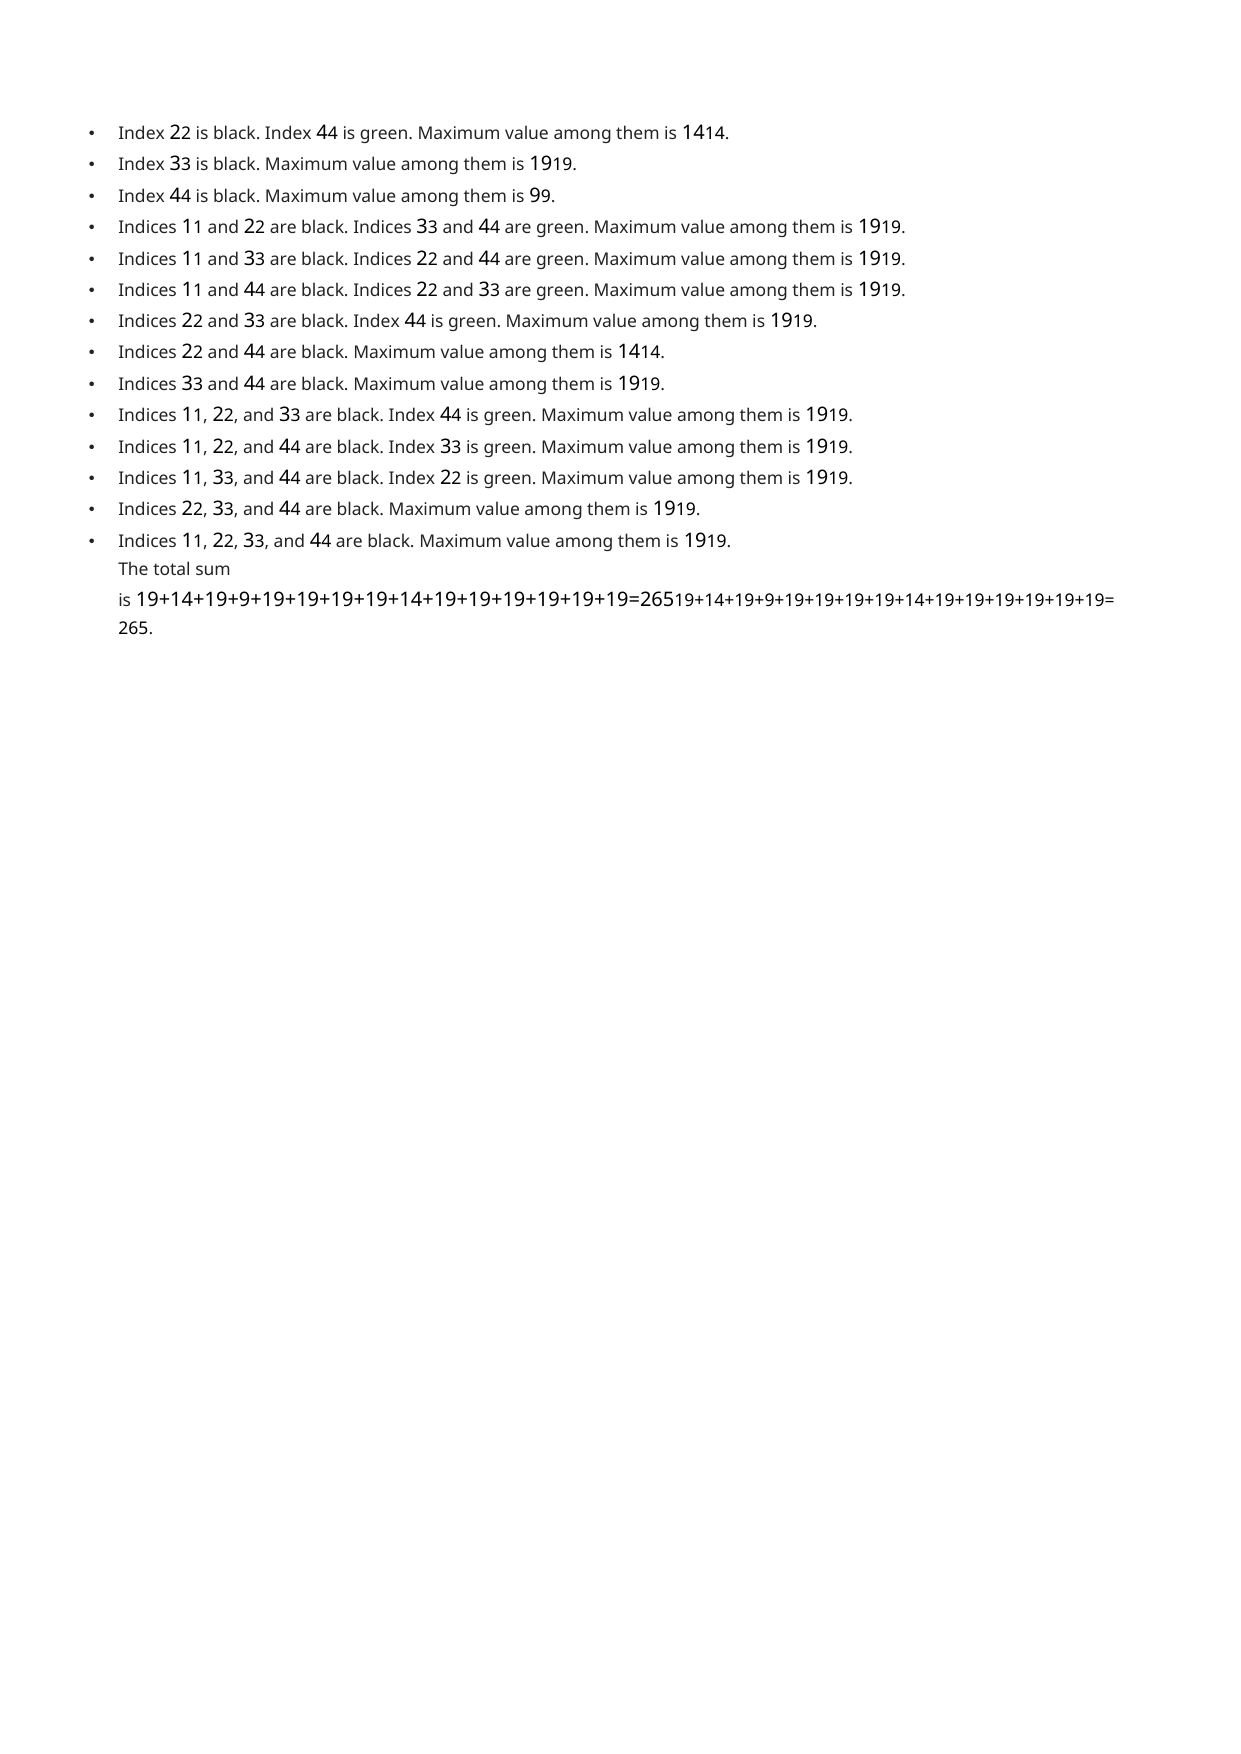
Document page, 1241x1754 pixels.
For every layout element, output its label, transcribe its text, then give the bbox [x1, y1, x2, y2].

list Indices 11, 22, 33, and 44 are black. Maximum value among them is 1919. [118, 526, 1122, 553]
list Indices 22, 33, and 44 are black. Maximum value among them is 1919. [118, 494, 1122, 522]
list Indices 22 and 33 are black. Index 44 is green. Maximum value among them is 1919. [118, 306, 1122, 333]
list Indices 11, 22, and 44 are black. Index 33 is green. Maximum value among them is 1919. [118, 432, 1122, 459]
list Indices 33 and 44 are black. Maximum value among them is 1919. [118, 369, 1122, 396]
list Indices 22 and 44 are black. Maximum value among them is 1414. [118, 338, 1122, 365]
list Index 33 is black. Maximum value among them is 1919. [118, 149, 1122, 177]
list Indices 11 and 22 are black. Indices 33 and 44 are green. Maximum value among them is 1919. [118, 212, 1122, 239]
list Indices 11 and 33 are black. Indices 22 and 44 are green. Maximum value among them is 1919. [118, 243, 1122, 271]
list Indices 11, 33, and 44 are black. Index 22 is green. Maximum value among them is 1919. [118, 463, 1122, 490]
list Indices 11, 22, and 33 are black. Index 44 is green. Maximum value among them is 1919. [118, 400, 1122, 428]
list Indices 11 and 44 are black. Indices 22 and 33 are green. Maximum value among them is 1919. [118, 275, 1122, 302]
list Index 22 is black. Index 44 is green. Maximum value among them is 1414. [118, 118, 1122, 145]
text The total sum is 19+14+19+9+19+19+19+19+14+19+19+19+19+19+19=26519+14+19+9+19+19+19+19+14+19+19+19+19+19+19=265. [118, 557, 1122, 640]
list Index 44 is black. Maximum value among them is 99. [118, 181, 1122, 208]
